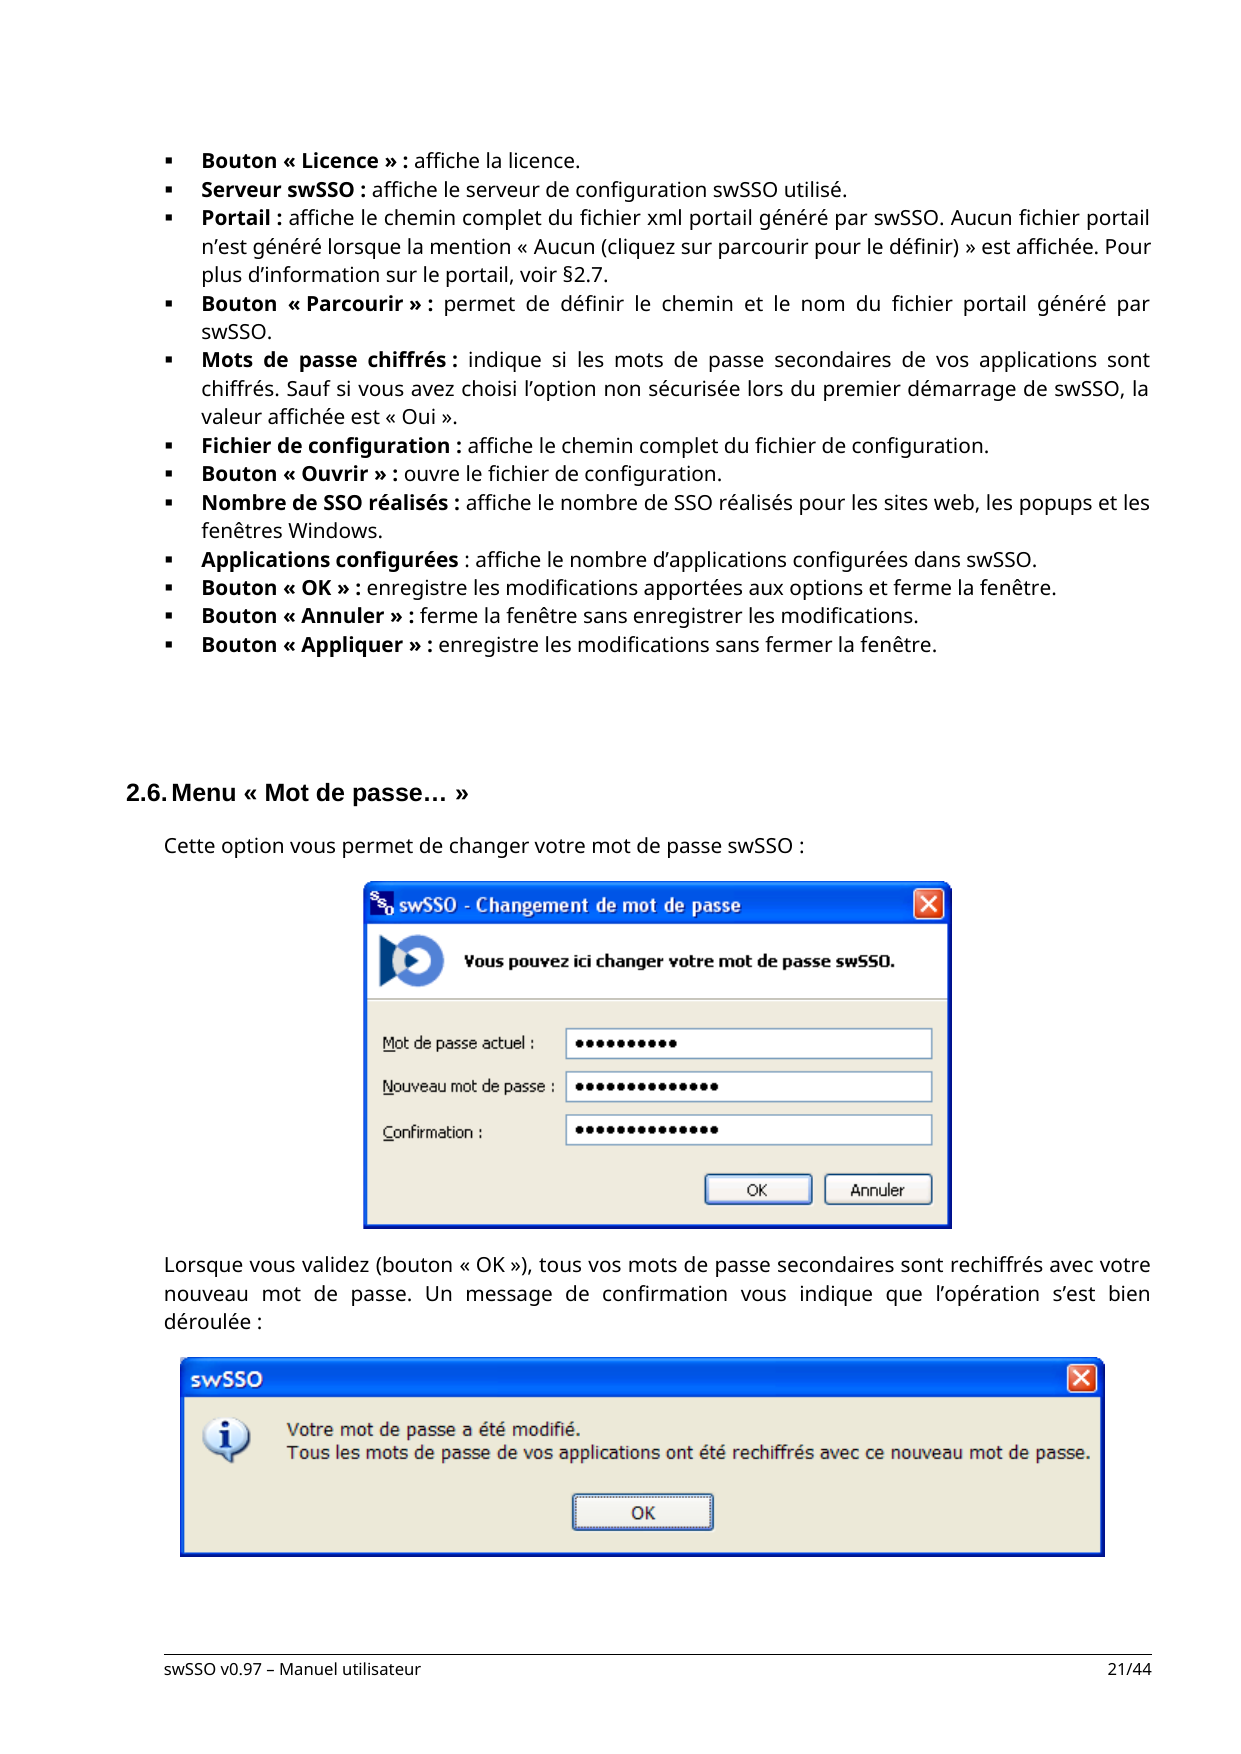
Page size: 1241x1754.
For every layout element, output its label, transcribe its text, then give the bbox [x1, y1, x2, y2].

list Bouton « Appliquer » : enregistre les modifications sans fermer la fenêtre. [164, 630, 1152, 658]
picture [363, 881, 952, 1229]
list Mots de passe chiffrés : indique si les mots de passe secondaires de vos applications sont chiffrés. Sauf si vous avez choisi l’option non sécurisée lors du premier démarrage de swSSO, la valeur affichée est « Oui ». [164, 346, 1152, 431]
subtitle Menu « Mot de passe… » [126, 778, 1152, 807]
list Bouton « Licence » : affiche la licence. [164, 147, 1152, 175]
list Bouton « OK » : enregistre les modifications apportées aux options et ferme la fenêtre. [164, 573, 1152, 602]
list Nombre de SSO réalisés : affiche le nombre de SSO réalisés pour les sites web, les popups et les fenêtres Windows. [164, 488, 1152, 545]
list Bouton « Ouvrir » : ouvre le fichier de configuration. [164, 459, 1152, 488]
text Cette option vous permet de changer votre mot de passe swSSO : [164, 832, 1152, 860]
text Lorsque vous validez (bouton « OK »), tous vos mots de passe secondaires sont rechiffrés avec votre nouveau mot de passe. Un message de confirmation vous indique que l’opération s’est bien déroulée : [164, 1251, 1152, 1336]
list Serveur swSSO : affiche le serveur de configuration swSSO utilisé. [164, 175, 1152, 203]
list Applications configurées : affiche le nombre d’applications configurées dans swSSO. [164, 545, 1152, 573]
list Portail : affiche le chemin complet du fichier xml portail généré par swSSO. Aucun fichier portail n’est généré lorsque la mention « Aucun (cliquez sur parcourir pour le définir) » est affichée. Pour plus d’information sur le portail, voir §2.7. [164, 203, 1152, 289]
list Bouton « Parcourir » : permet de définir le chemin et le nom du fichier portail généré par swSSO. [164, 289, 1152, 346]
list Bouton « Annuler » : ferme la fenêtre sans enregistrer les modifications. [164, 602, 1152, 630]
picture [180, 1357, 1105, 1557]
list Fichier de configuration : affiche le chemin complet du fichier de configuration. [164, 431, 1152, 459]
